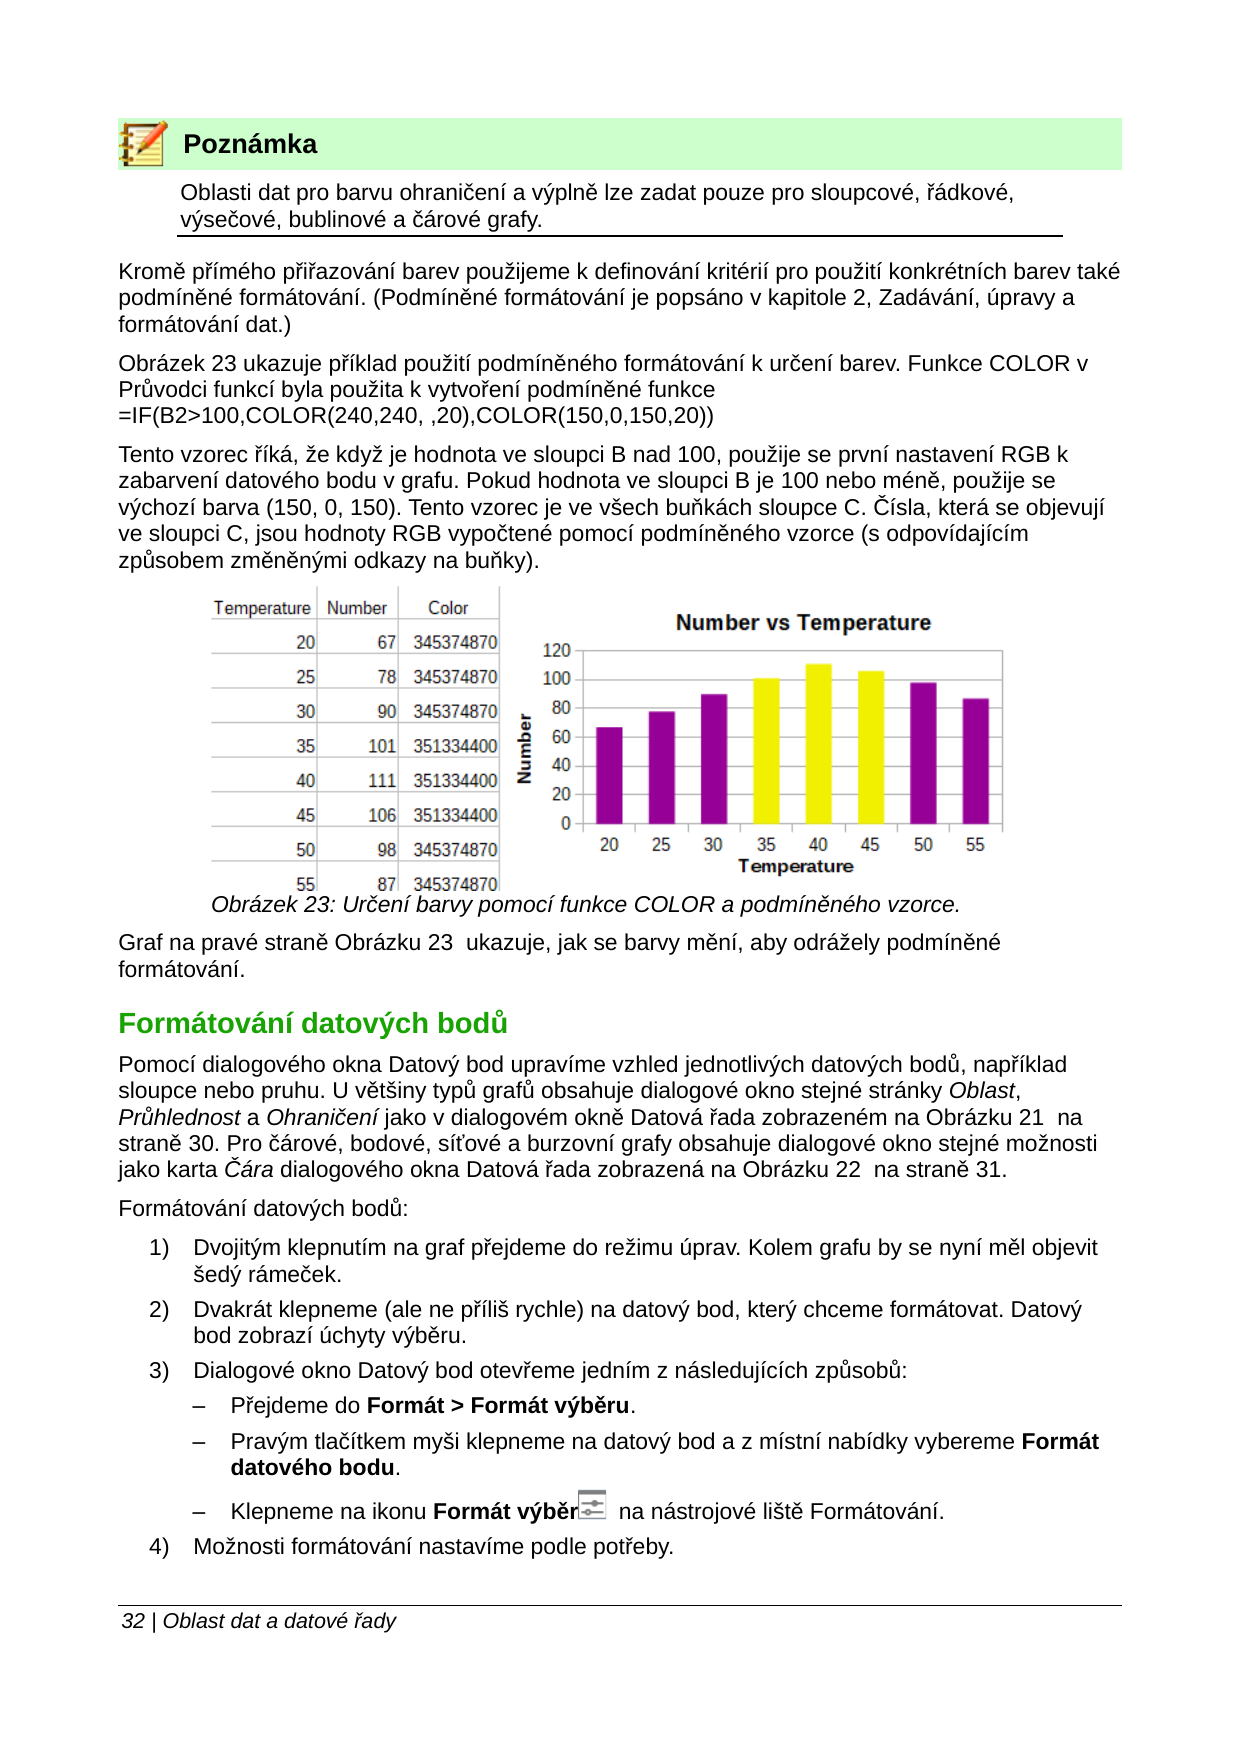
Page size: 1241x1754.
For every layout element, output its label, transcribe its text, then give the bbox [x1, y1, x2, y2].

list Dialogové okno Datový bod otevřeme jedním z následujících způsobů: [169, 1357, 1122, 1384]
picture [119, 119, 170, 170]
list Klepneme na ikonu Formát výběr na nástrojové liště Formátování. [192, 1489, 1122, 1524]
subtitle Formátování datových bodů [118, 1006, 1122, 1039]
text Obrázek 23 ukazuje příklad použití podmíněného formátování k určení barev. Funkce COLOR v Průvodci funkcí byla použita k vytvoření podmíněné funkce =IF(B2>100,COLOR(240,240, ,20),COLOR(150,0,150,20)) [118, 349, 1122, 429]
list Možnosti formátování nastavíme podle potřeby. [169, 1533, 1122, 1559]
text Oblasti dat pro barvu ohraničení a výplně lze zadat pouze pro sloupcové, řádkové, výsečové, bublinové a čárové grafy. [177, 176, 1063, 235]
text Graf na pravé straně Obrázku 23 ukazuje, jak se barvy mění, aby odrážely podmíněné formátování. [118, 929, 1122, 982]
text Obrázek 23: Určení barvy pomocí funkce COLOR a podmíněného vzorce. [211, 891, 1029, 917]
list Pravým tlačítkem myši klepneme na datový bod a z místní nabídky vybereme Formát datového bodu. [192, 1428, 1122, 1480]
text Kromě přímého přiřazování barev použijeme k definování kritérií pro použití konkrétních barev také podmíněné formátování. (Podmíněné formátování je popsáno v kapitole 2, Zadávání, úpravy a formátování dat.) [118, 258, 1122, 337]
picture [578, 1489, 607, 1520]
text Tento vzorec říká, že když je hodnota ve sloupci B nad 100, použije se první nastavení RGB k zabarvení datového bodu v grafu. Pokud hodnota ve sloupci B je 100 nebo méně, použije se výchozí barva (150, 0, 150). Tento vzorec je ve všech buňkách sloupce C. Čísla, která se objevují ve sloupci C, jsou hodnoty RGB vypočtené pomocí podmíněného vzorce (s odpovídajícím způsobem změněnými odkazy na buňky). [118, 441, 1122, 573]
list Dvojitým klepnutím na graf přejdeme do režimu úprav. Kolem grafu by se nyní měl objevit šedý rámeček. [169, 1234, 1122, 1287]
picture [210, 585, 1030, 891]
subtitle Poznámka [118, 118, 1122, 170]
list Přejdeme do Formát > Formát výběru. [192, 1392, 1122, 1419]
list Dvakrát klepneme (ale ne příliš rychle) na datový bod, který chceme formátovat. Datový bod zobrazí úchyty výběru. [169, 1296, 1122, 1348]
text Formátování datových bodů: [118, 1195, 1122, 1222]
text Pomocí dialogového okna Datový bod upravíme vzhled jednotlivých datových bodů, například sloupce nebo pruhu. U většiny typů grafů obsahuje dialogové okno stejné stránky Oblast, Průhlednost a Ohraničení jako v dialogovém okně Datová řada zobrazeném na Obrázku 21 na straně 28. Pro čárové, bodové, síťové a burzovní grafy obsahuje dialogové okno stejné možnosti jako karta Čára dialogového okna Datová řada zobrazená na Obrázku 22 na straně 29. [118, 1051, 1122, 1183]
